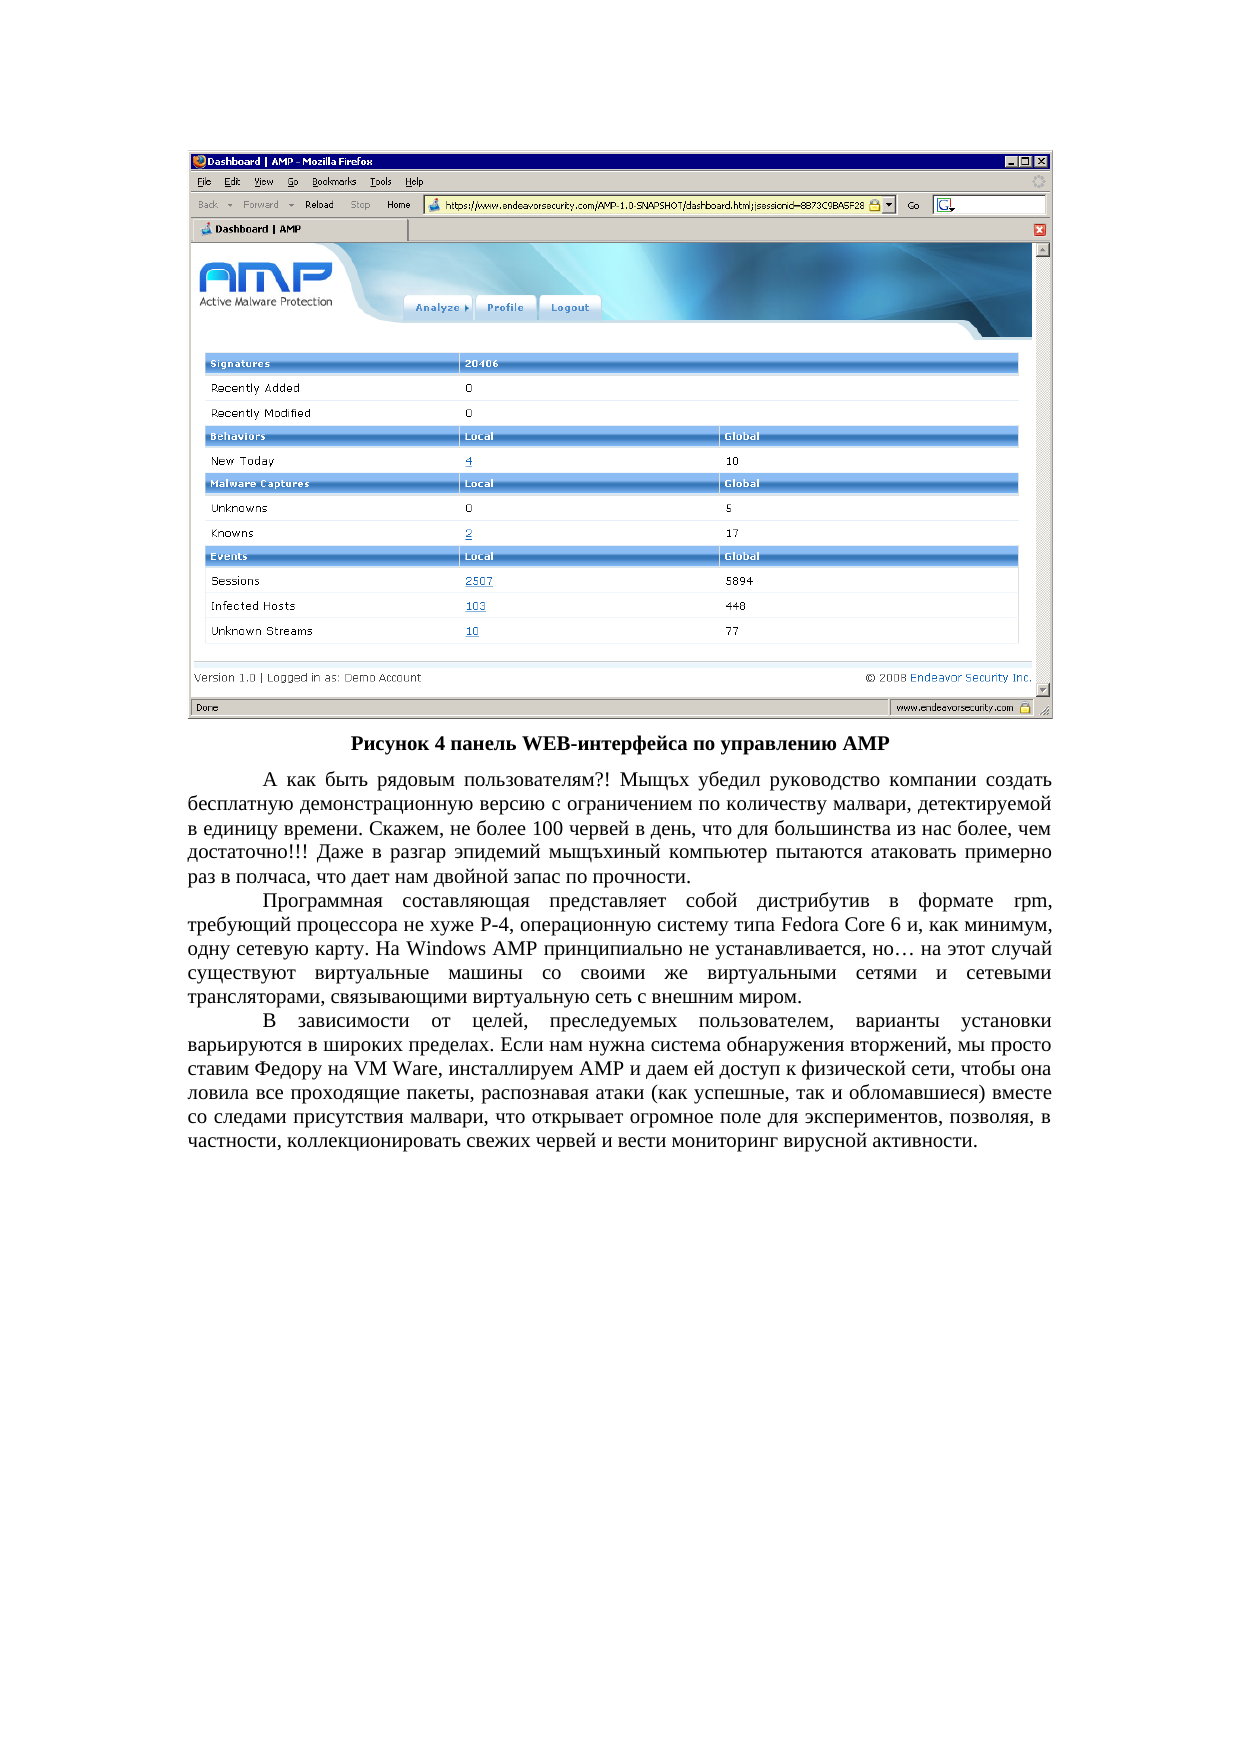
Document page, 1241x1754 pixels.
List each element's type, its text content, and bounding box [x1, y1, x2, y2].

text Программная составляющая представляет собой дистрибутив в формате rpm, требующий процессора не хуже P-4, операционную систему типа Fedora Core 6 и, как минимум, одну сетевую карту. На Windows AMP принципиально не устанавливается, но… на этот случай существуют виртуальные машины со своими же виртуальными сетями и сетевыми трансляторами, связывающими виртуальную сеть с внешним миром. [187, 888, 1053, 1008]
text Рисунок 4 панель WEB-интерфейса по управлению AMP [187, 731, 1053, 755]
picture [187, 150, 1053, 719]
text В зависимости от целей, преследуемых пользователем, варианты установки варьируются в широких пределах. Если нам нужна система обнаружения вторжений, мы просто ставим Федору на VM Ware, инсталлируем AMP и даем ей доступ к физической сети, чтобы она ловила все проходящие пакеты, распознавая атаки (как успешные, так и обломавшиеся) вместе со следами присутствия малвари, что открывает огромное поле для экспериментов, позволяя, в частности, коллекционировать свежих червей и вести мониторинг вирусной активности. [187, 1008, 1053, 1152]
text А как быть рядовым пользователям?! Мыщъх убедил руководство компании создать бесплатную демонстрационную версию с ограничением по количеству малвари, детектируемой в единицу времени. Скажем, не более 100 червей в день, что для большинства из нас более, чем достаточно!!! Даже в разгар эпидемий мыщъхиный компьютер пытаются атаковать примерно раз в полчаса, что дает нам двойной запас по прочности. [187, 767, 1053, 888]
